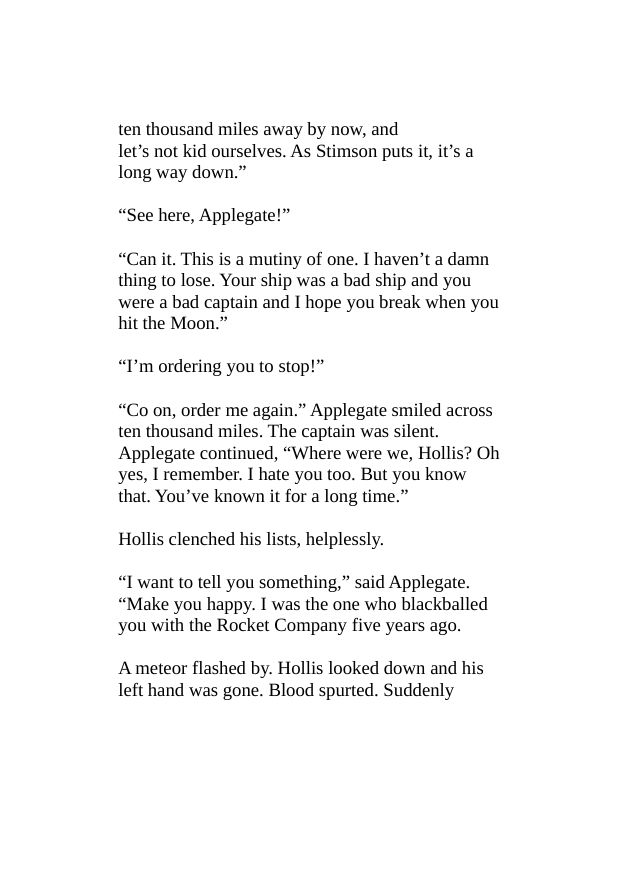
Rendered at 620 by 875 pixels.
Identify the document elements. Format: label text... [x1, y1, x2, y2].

text ten thousand miles away by now, and let’s not kid ourselves. As Stimson puts it, it’s a long way down.” “See here, Applegate!” “Can it. This is a mutiny of one. I haven’t a damn thing to lose. Your ship was a bad ship and you were a bad captain and I hope you break when you hit the Moon.” “I’m ordering you to stop!” “Co on, order me again.” Applegate smiled across ten thousand miles. The captain was silent. Applegate continued, “Where were we, Hollis? Oh yes, I remember. I hate you too. But you know that. You’ve known it for a long time.” Hollis clenched his lists, helplessly. “I want to tell you something,” said Applegate. “Make you happy. I was the one who blackballed you with the Rocket Company five years ago. A meteor flashed by. Hollis looked down and his left hand was gone. Blood spurted. Suddenly [118, 118, 501, 700]
